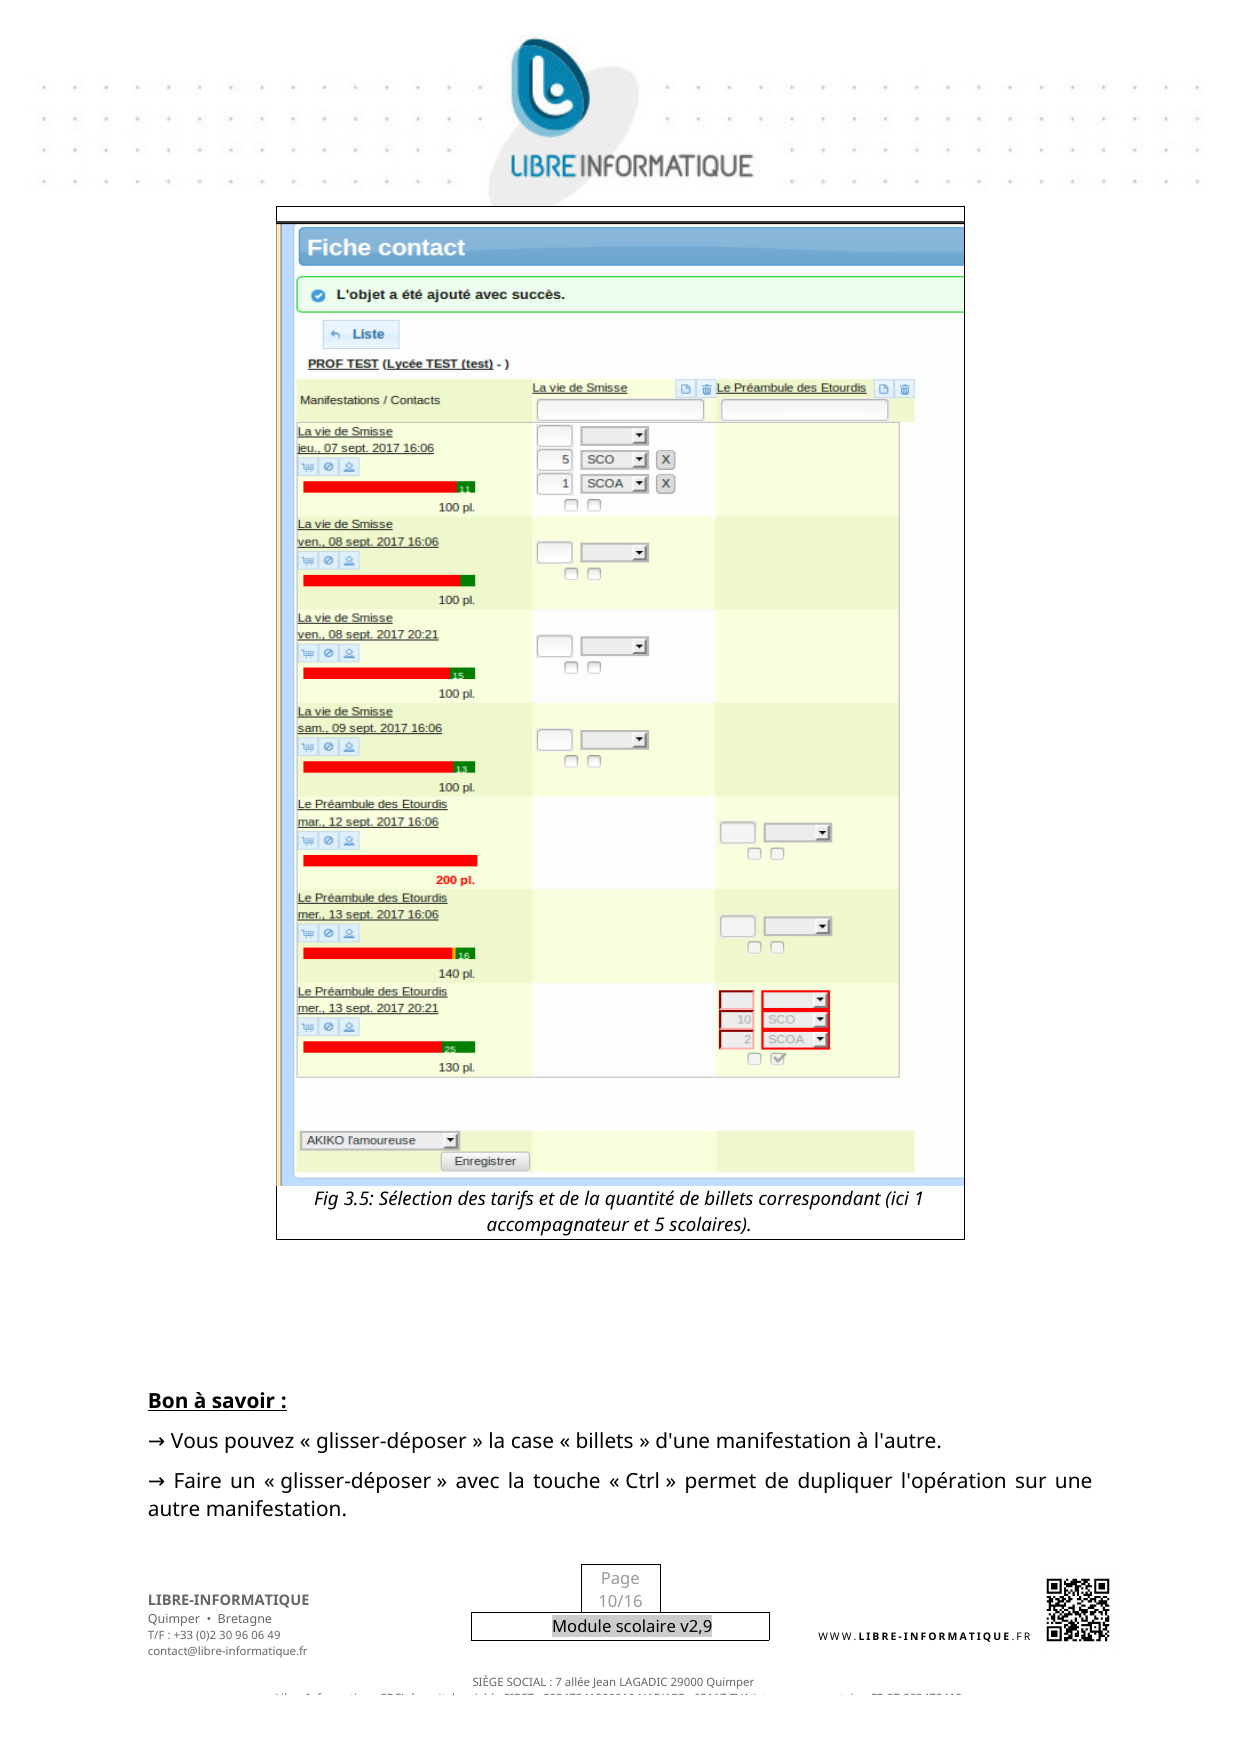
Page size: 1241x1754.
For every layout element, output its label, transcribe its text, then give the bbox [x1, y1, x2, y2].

text Bon à savoir : [148, 1386, 1093, 1414]
text → Vous pouvez « glisser-déposer » la case « billets » d'une manifestation à l'autre. [148, 1426, 1093, 1454]
text → Faire un « glisser-déposer » avec la touche « Ctrl » permet de dupliquer l'opération sur une autre manifestation. [148, 1466, 1093, 1523]
picture [27, 35, 1213, 220]
picture [1036, 1568, 1120, 1652]
picture [276, 221, 964, 1186]
text Fig 3.5: Sélection des tarifs et de la quantité de billets correspondant (ici 1 accompagnateur et 5 scolaires). [279, 1186, 961, 1236]
